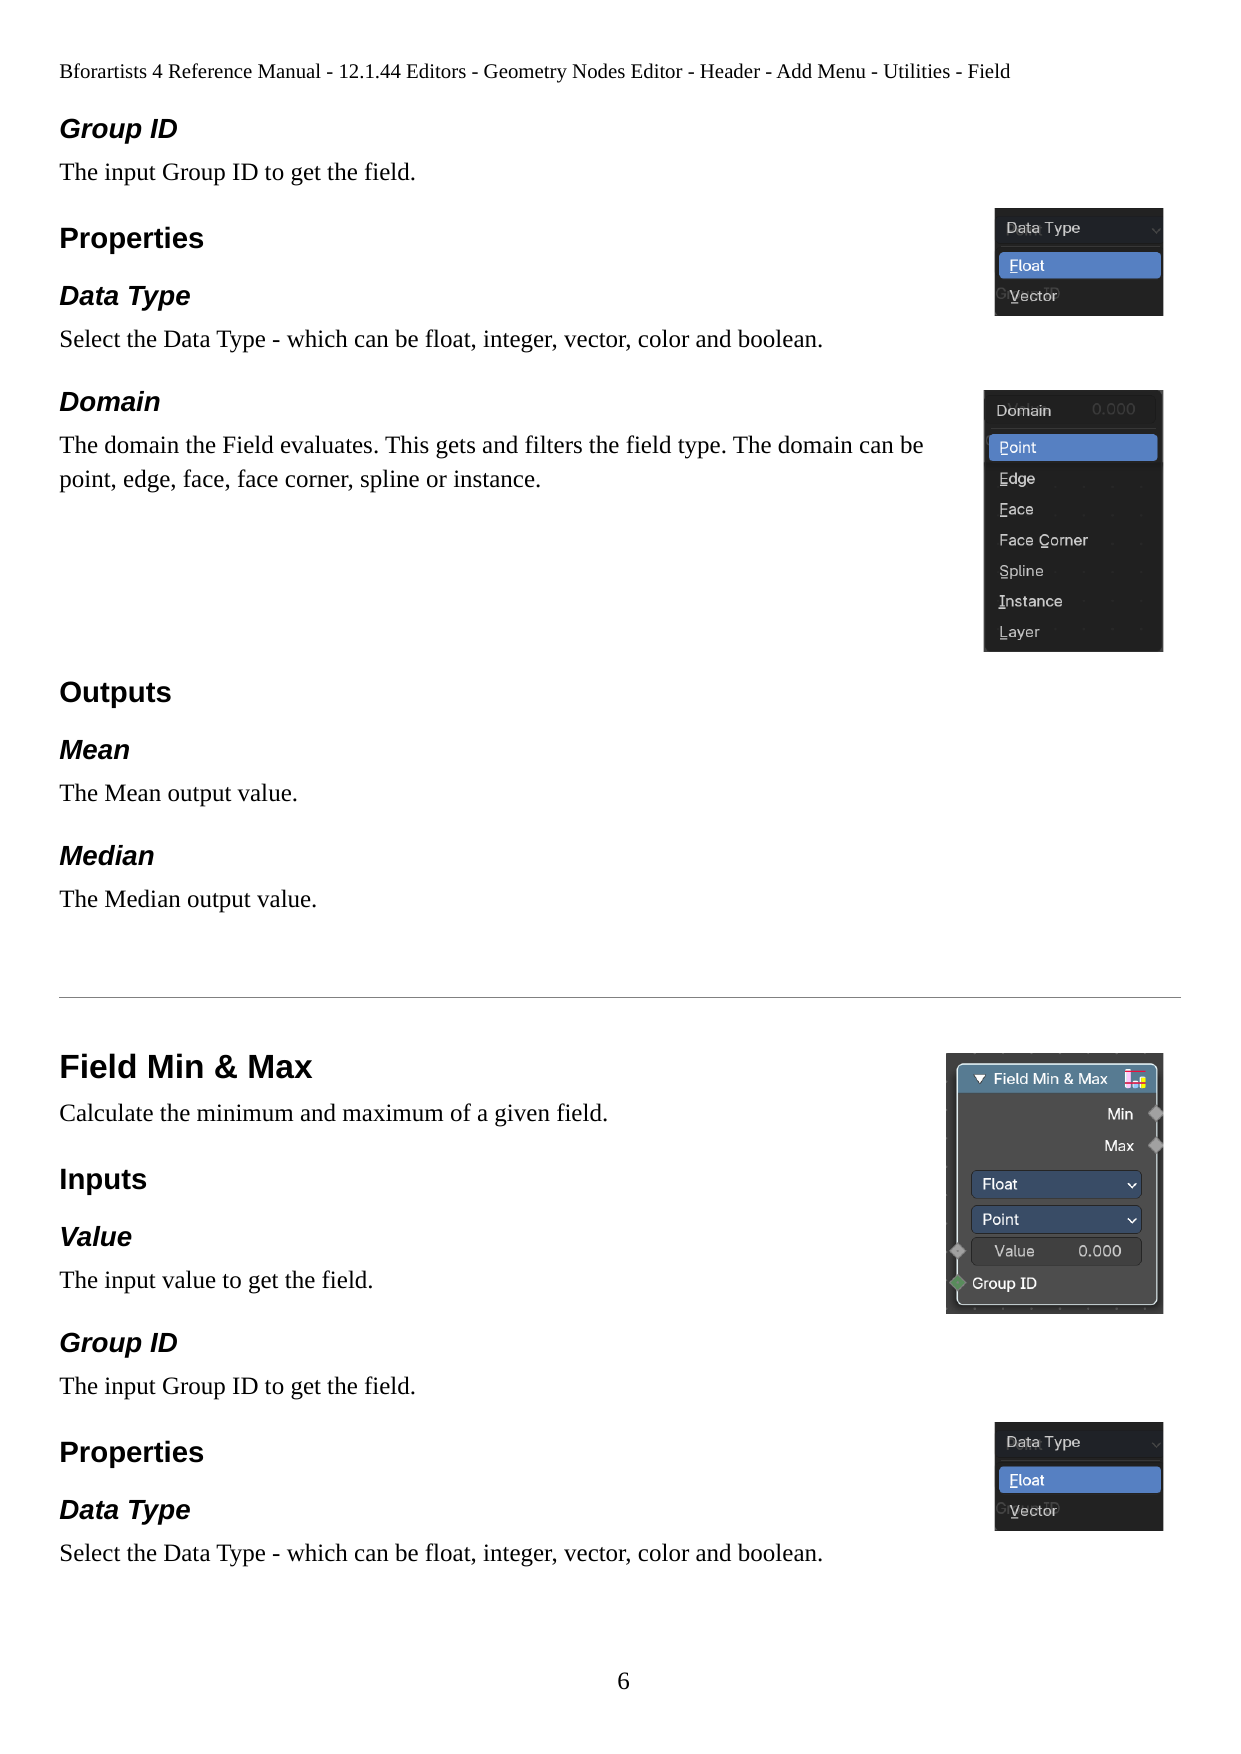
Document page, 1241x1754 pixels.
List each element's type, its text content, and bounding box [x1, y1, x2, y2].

subtitle Field Min & Max [59, 1047, 1181, 1086]
subtitle Data Type [59, 279, 994, 311]
subtitle Outputs [59, 675, 1181, 709]
subtitle [1164, 1493, 1181, 1525]
text Calculate the minimum and maximum of a given field. [59, 1098, 946, 1127]
text Select the Data Type - which can be float, integer, vector, color and boolean. [59, 1538, 1181, 1567]
text The Median output value. [59, 884, 1181, 913]
subtitle Median [59, 840, 1181, 872]
subtitle Mean [59, 734, 1181, 766]
subtitle [1164, 279, 1181, 311]
subtitle [1164, 1162, 1181, 1196]
picture [994, 208, 1164, 316]
subtitle Value [59, 1221, 946, 1253]
text Select the Data Type - which can be float, integer, vector, color and boolean. [59, 324, 1181, 352]
picture [946, 1053, 1164, 1314]
text The Mean output value. [59, 778, 1181, 807]
picture [983, 390, 1164, 652]
subtitle Group ID [59, 1327, 1181, 1358]
subtitle Properties [59, 1435, 994, 1468]
subtitle [1164, 221, 1181, 254]
text The input Group ID to get the field. [59, 1371, 1181, 1400]
subtitle Properties [59, 221, 994, 254]
picture [994, 1422, 1164, 1531]
subtitle [1164, 1435, 1181, 1468]
text The domain the Field evaluates. This gets and filters the field type. The domain can be point, edge, face, face corner, spline or instance. [59, 430, 983, 493]
text The input value to get the field. [59, 1265, 946, 1294]
subtitle Data Type [59, 1493, 994, 1525]
subtitle Domain [59, 385, 1181, 417]
subtitle Inputs [59, 1162, 946, 1196]
text The input Group ID to get the field. [59, 157, 1181, 186]
subtitle [1164, 1221, 1181, 1253]
subtitle Group ID [59, 113, 1181, 144]
